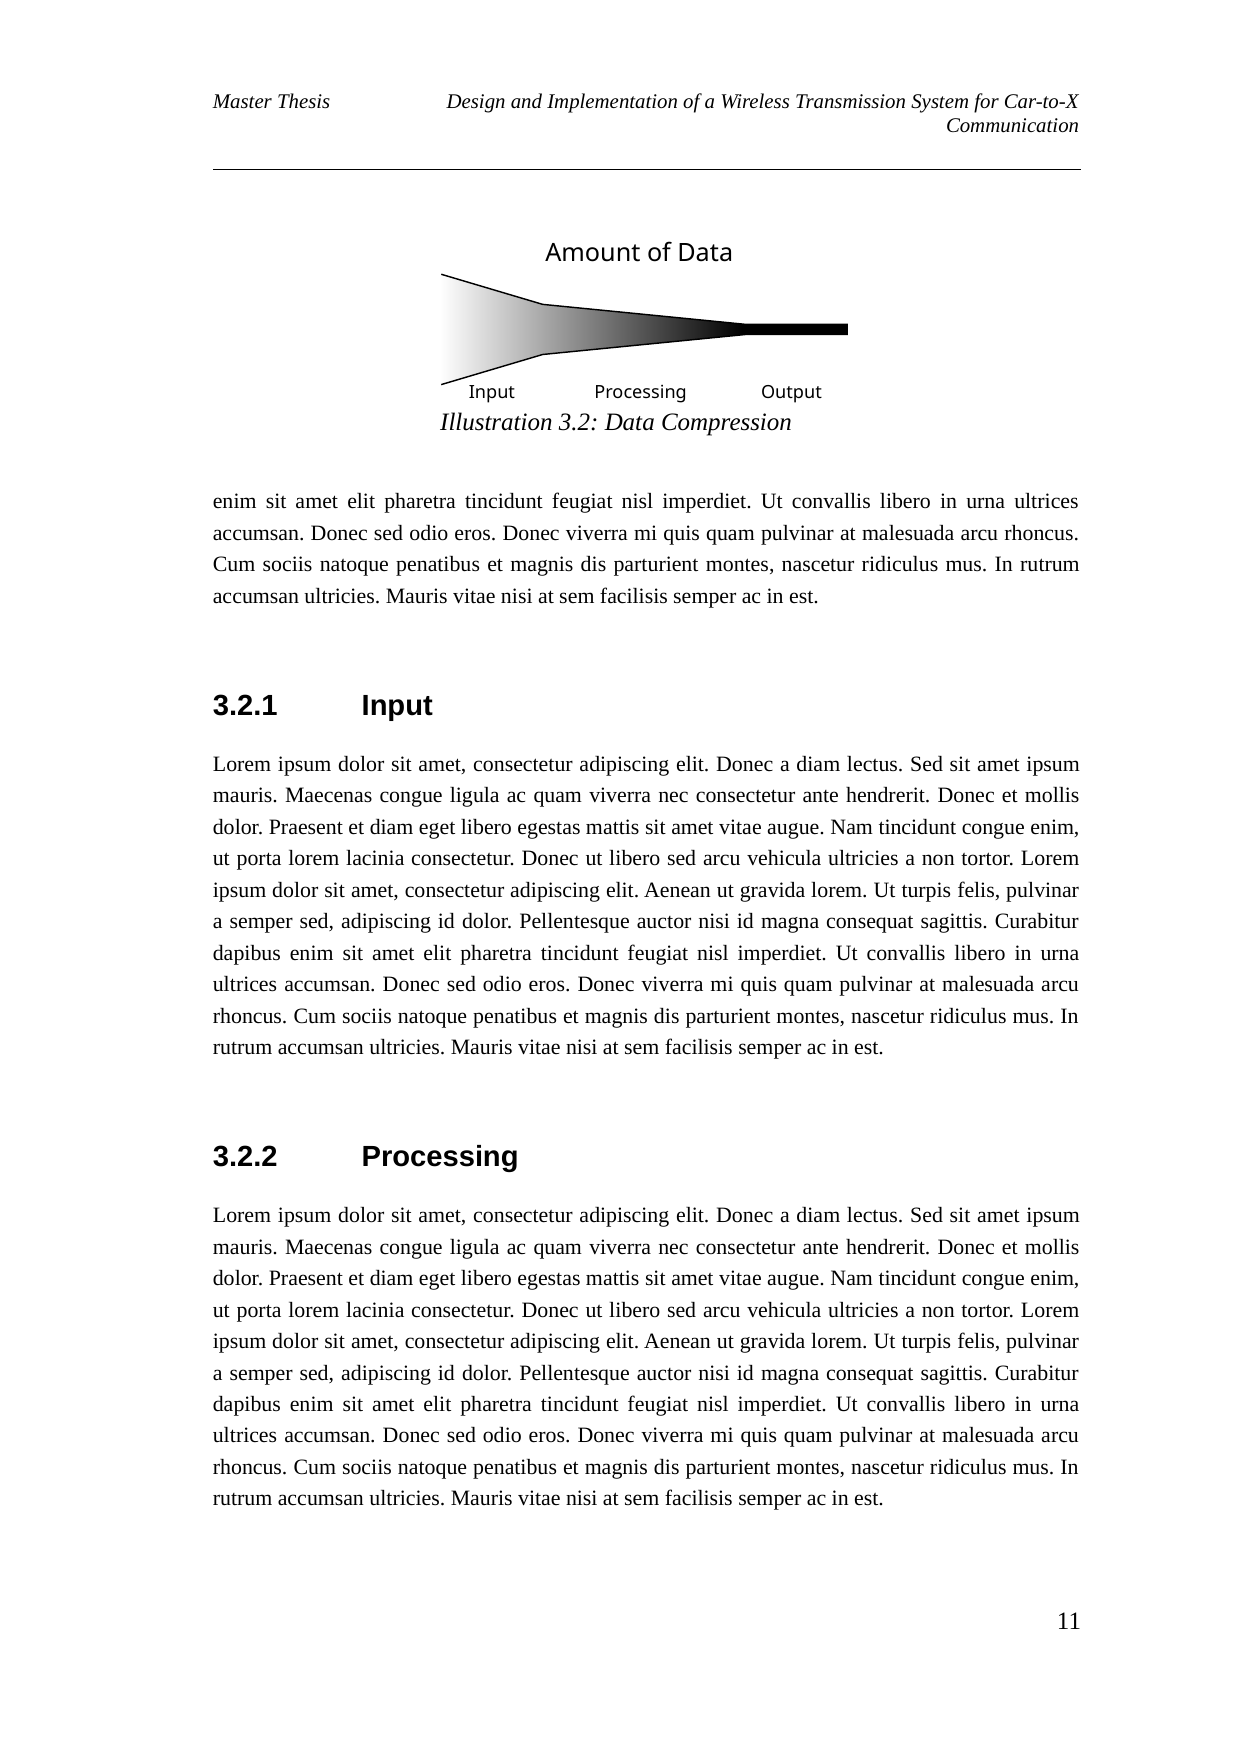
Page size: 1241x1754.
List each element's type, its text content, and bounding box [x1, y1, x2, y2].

subtitle Input [213, 688, 1081, 722]
subtitle Processing [213, 1139, 1081, 1173]
text Illustration 3.2: Data Compression [440, 237, 853, 436]
text Lorem ipsum dolor sit amet, consectetur adipiscing elit. Donec a diam lectus. Sed sit amet ipsum mauris. Maecenas congue ligula ac quam viverra nec consectetur ante hendrerit. Donec et mollis dolor. Praesent et diam eget libero egestas mattis sit amet vitae augue. Nam tincidunt congue enim, ut porta lorem lacinia consectetur. Donec ut libero sed arcu vehicula ultricies a non tortor. Lorem ipsum dolor sit amet, consectetur adipiscing elit. Aenean ut gravida lorem. Ut turpis felis, pulvinar a semper sed, adipiscing id dolor. Pellentesque auctor nisi id magna consequat sagittis. Curabitur dapibus enim sit amet elit pharetra tincidunt feugiat nisl imperdiet. Ut convallis libero in urna ultrices accumsan. Donec sed odio eros. Donec viverra mi quis quam pulvinar at malesuada arcu rhoncus. Cum sociis natoque penatibus et magnis dis parturient montes, nascetur ridiculus mus. In rutrum accumsan ultricies. Mauris vitae nisi at sem facilisis semper ac in est. [213, 751, 1081, 1059]
text Lorem ipsum dolor sit amet, consectetur adipiscing elit. Donec a diam lectus. Sed sit amet ipsum mauris. Maecenas congue ligula ac quam viverra nec consectetur ante hendrerit. Donec et mollis dolor. Praesent et diam eget libero egestas mattis sit amet vitae augue. Nam tincidunt congue enim, ut porta lorem lacinia consectetur. Donec ut libero sed arcu vehicula ultricies a non tortor. Lorem ipsum dolor sit amet, consectetur adipiscing elit. Aenean ut gravida lorem. Ut turpis felis, pulvinar a semper sed, adipiscing id dolor. Pellentesque auctor nisi id magna consequat sagittis. Curabitur dapibus enim sit amet elit pharetra tincidunt feugiat nisl imperdiet. Ut convallis libero in urna ultrices accumsan. Donec sed odio eros. Donec viverra mi quis quam pulvinar at malesuada arcu rhoncus. Cum sociis natoque penatibus et magnis dis parturient montes, nascetur ridiculus mus. In rutrum accumsan ultricies. Mauris vitae nisi at sem facilisis semper ac in est. [213, 1202, 1081, 1511]
text enim sit amet elit pharetra tincidunt feugiat nisl imperdiet. Ut convallis libero in urna ultrices accumsan. Donec sed odio eros. Donec viverra mi quis quam pulvinar at malesuada arcu rhoncus. Cum sociis natoque penatibus et magnis dis parturient montes, nascetur ridiculus mus. In rutrum accumsan ultricies. Mauris vitae nisi at sem facilisis semper ac in est. [213, 488, 1081, 608]
